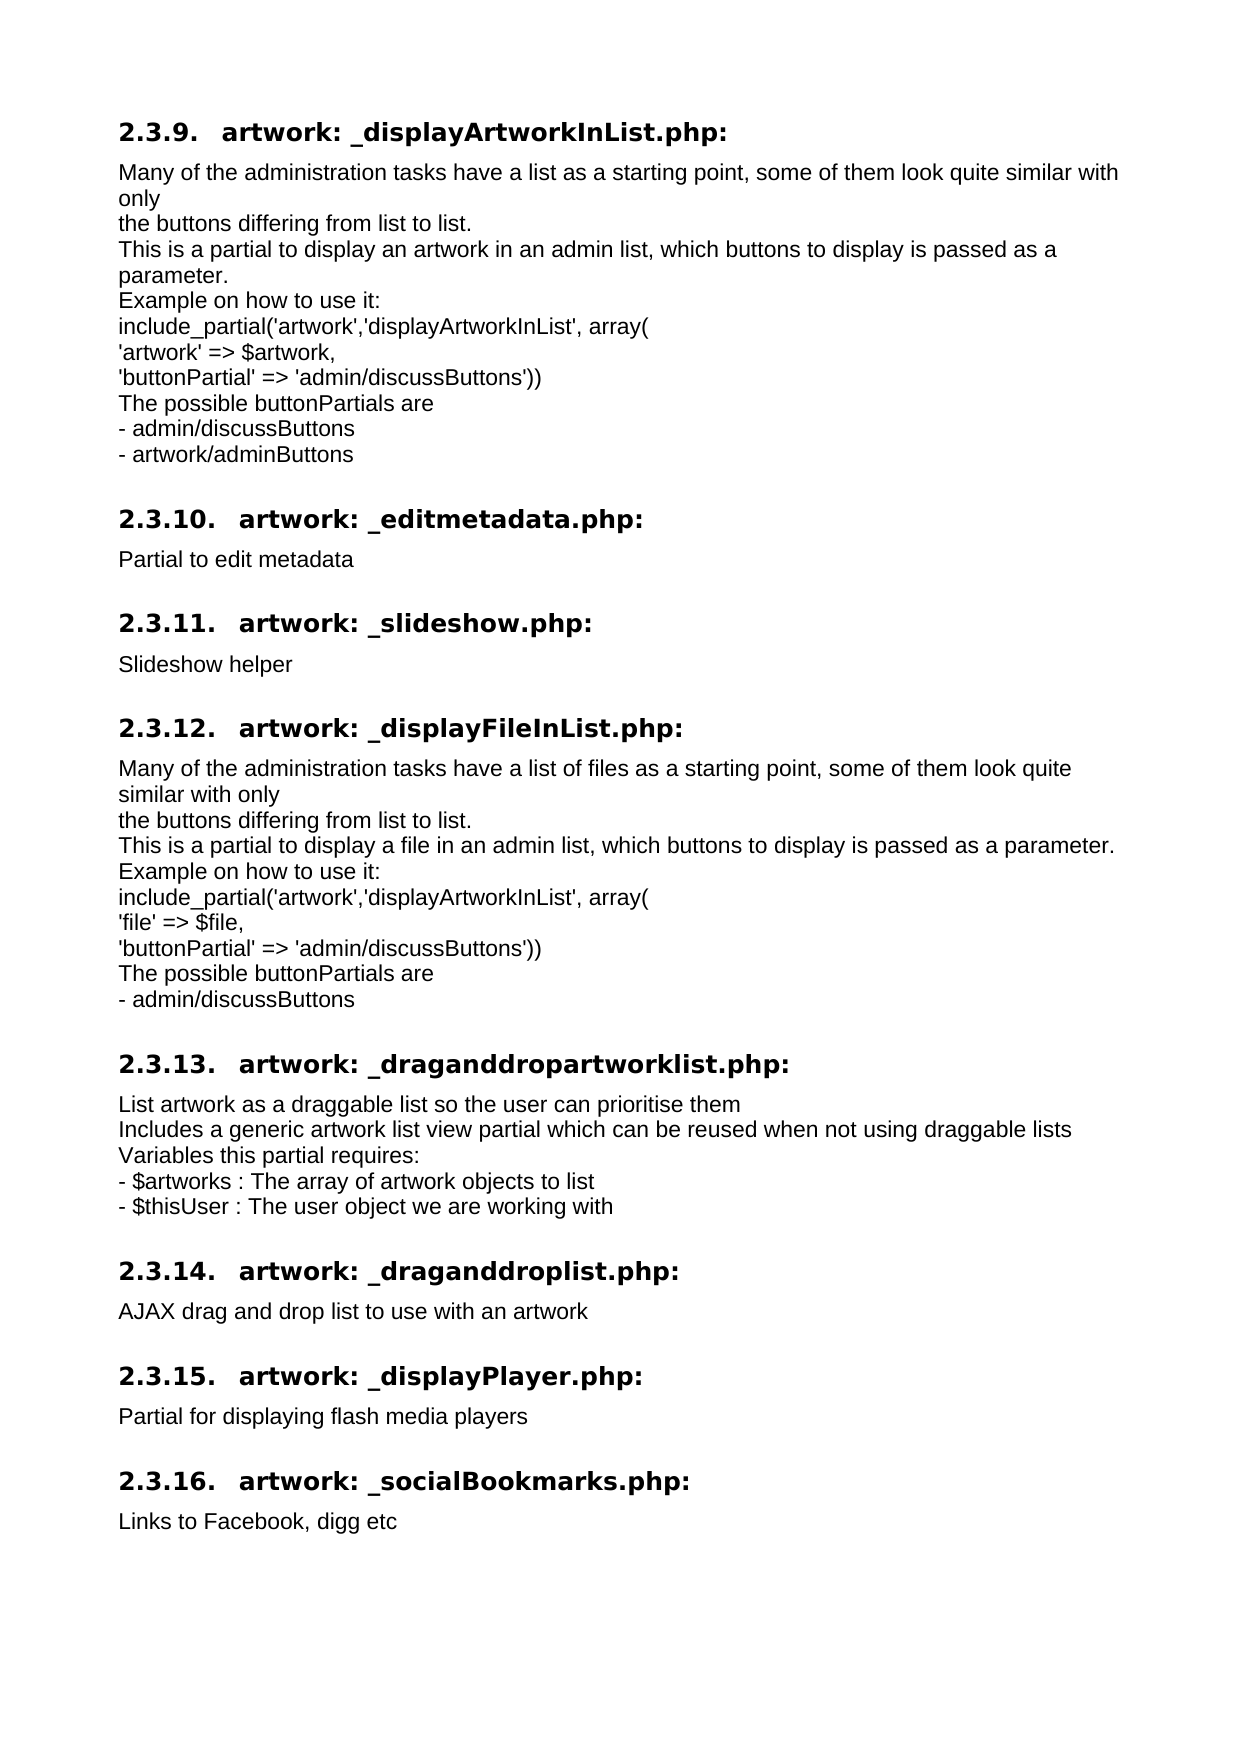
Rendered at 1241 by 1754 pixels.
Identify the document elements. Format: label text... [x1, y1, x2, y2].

subtitle artwork: _slideshow.php: [118, 609, 1122, 639]
text Many of the administration tasks have a list of files as a starting point, some of them look quite similar with only the buttons differing from list to list. This is a partial to display a file in an admin list, which buttons to display is passed as a parameter. Example on how to use it: include_partial('artwork','displayArtworkInList', array( 'file' => $file, 'buttonPartial' => 'admin/discussButtons')) The possible buttonPartials are - admin/discussButtons [118, 756, 1122, 1012]
subtitle artwork: _draganddropartworklist.php: [118, 1050, 1122, 1079]
text Slideshow helper [118, 651, 1122, 677]
text AJAX drag and drop list to use with an artwork [118, 1299, 1122, 1324]
subtitle artwork: _editmetadata.php: [118, 505, 1122, 534]
subtitle artwork: _socialBookmarks.php: [118, 1467, 1122, 1496]
text Many of the administration tasks have a list as a starting point, some of them look quite similar with only the buttons differing from list to list. This is a partial to display an artwork in an admin list, which buttons to display is passed as a parameter. Example on how to use it: include_partial('artwork','displayArtworkInList', array( 'artwork' => $artwork, 'buttonPartial' => 'admin/discussButtons')) The possible buttonPartials are - admin/discussButtons - artwork/adminButtons [118, 160, 1122, 467]
subtitle artwork: _displayArtworkInList.php: [118, 118, 1122, 147]
text Partial to edit metadata [118, 546, 1122, 572]
text Links to Facebook, digg etc [118, 1508, 1122, 1534]
text List artwork as a draggable list so the user can prioritise them Includes a generic artwork list view partial which can be reused when not using draggable lists Variables this partial requires: - $artworks : The array of artwork objects to list - $thisUser : The user object we are working with [118, 1091, 1122, 1219]
text Partial for displaying flash media players [118, 1403, 1122, 1429]
subtitle artwork: _displayFileInList.php: [118, 714, 1122, 743]
subtitle artwork: _draganddroplist.php: [118, 1257, 1122, 1286]
subtitle artwork: _displayPlayer.php: [118, 1362, 1122, 1391]
